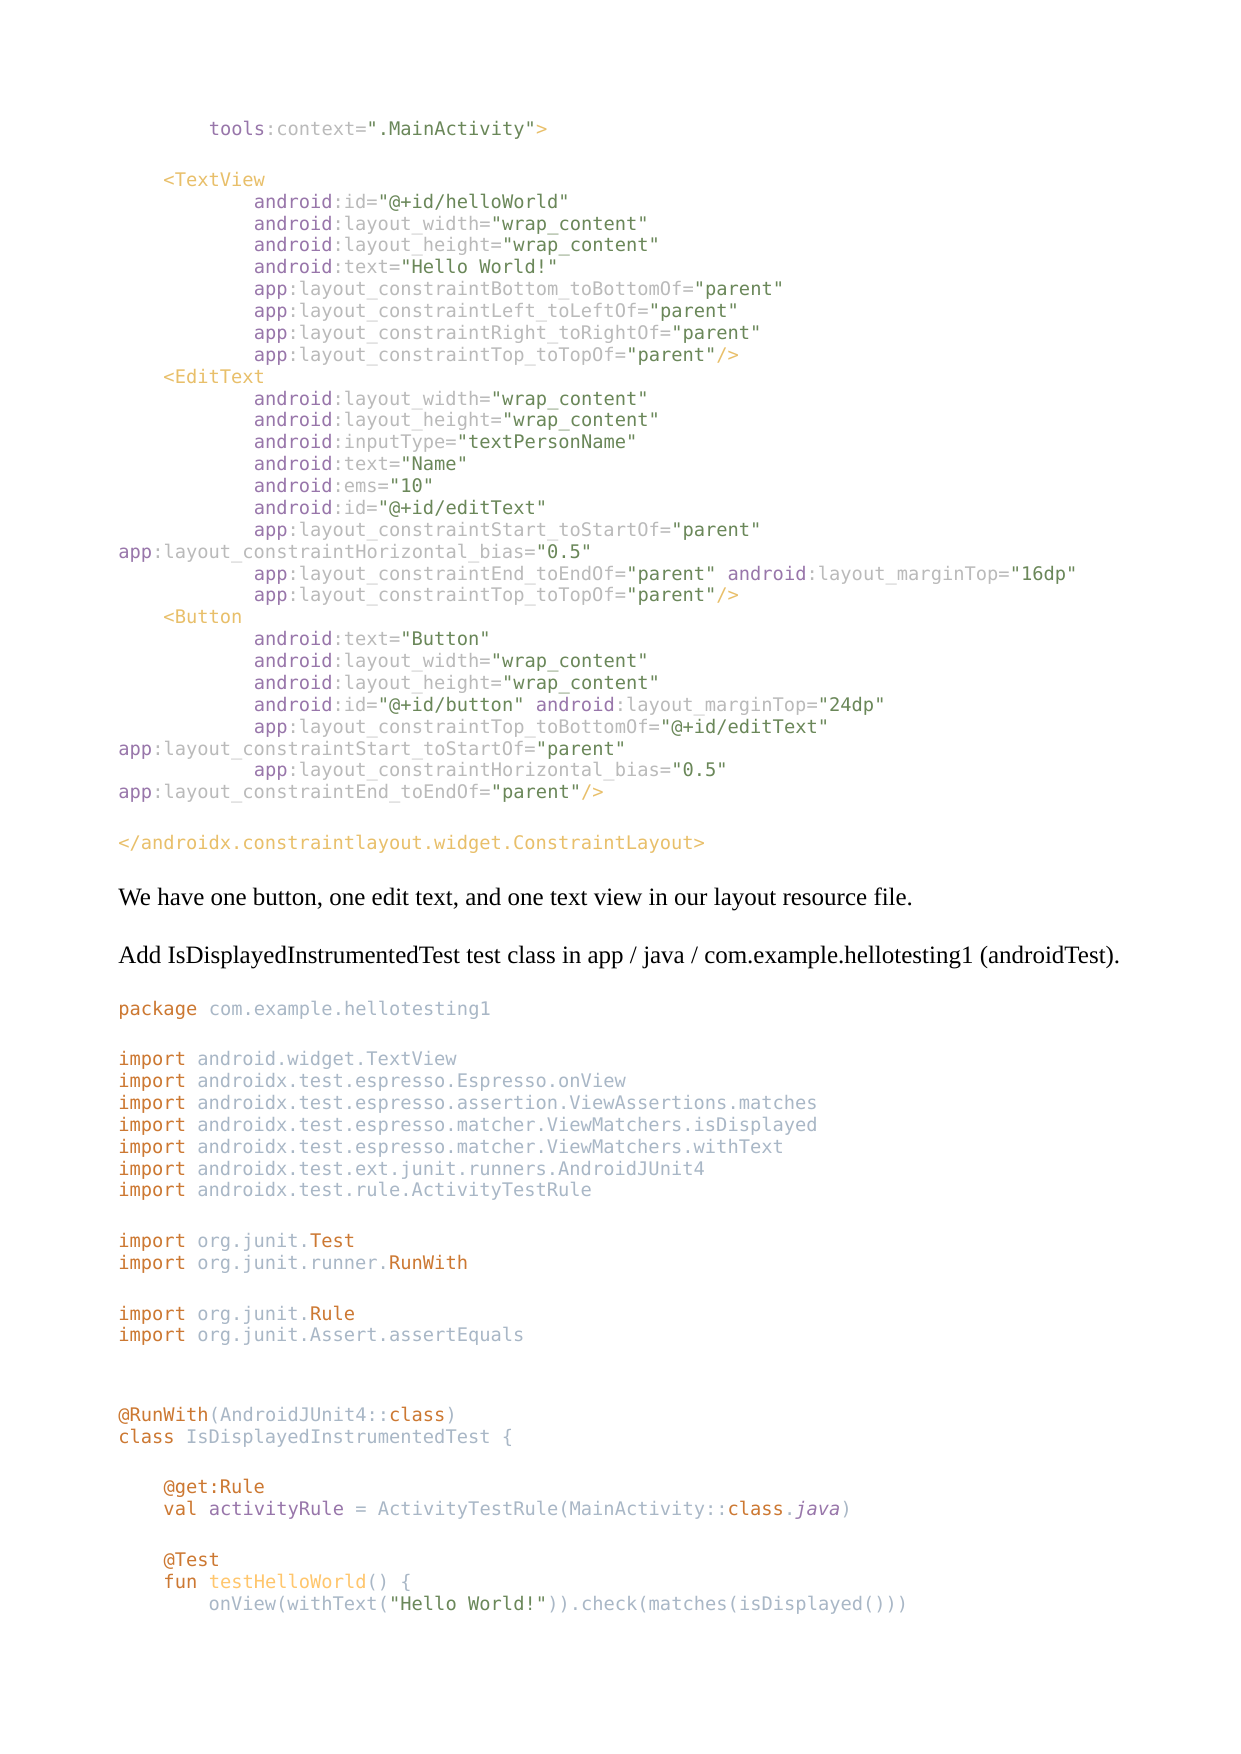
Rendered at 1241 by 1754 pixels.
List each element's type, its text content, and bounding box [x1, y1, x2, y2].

text tools:context=".MainActivity"> <TextView android:id="@+id/helloWorld" android:layout_width="wrap_content" android:layout_height="wrap_content" android:text="Hello World!" app:layout_constraintBottom_toBottomOf="parent" app:layout_constraintLeft_toLeftOf="parent" app:layout_constraintRight_toRightOf="parent" app:layout_constraintTop_toTopOf="parent"/> <EditText android:layout_width="wrap_content" android:layout_height="wrap_content" android:inputType="textPersonName" android:text="Name" android:ems="10" android:id="@+id/editText" app:layout_constraintStart_toStartOf="parent" app:layout_constraintHorizontal_bias="0.5" app:layout_constraintEnd_toEndOf="parent" android:layout_marginTop="16dp" app:layout_constraintTop_toTopOf="parent"/> <Button android:text="Button" android:layout_width="wrap_content" android:layout_height="wrap_content" android:id="@+id/button" android:layout_marginTop="24dp" app:layout_constraintTop_toBottomOf="@+id/editText" app:layout_constraintStart_toStartOf="parent" app:layout_constraintHorizontal_bias="0.5" app:layout_constraintEnd_toEndOf="parent"/> </androidx.constraintlayout.widget.ConstraintLayout> [118, 118, 1122, 854]
text We have one button, one edit text, and one text view in our layout resource file. [118, 882, 1122, 911]
text Add IsDisplayedInstrumentedTest test class in app / java / com.example.hellotesting1 (androidTest). [118, 940, 1122, 969]
text package com.example.hellotesting1 import android.widget.TextView import androidx.test.espresso.Espresso.onView import androidx.test.espresso.assertion.ViewAssertions.matches import androidx.test.espresso.matcher.ViewMatchers.isDisplayed import androidx.test.espresso.matcher.ViewMatchers.withText import androidx.test.ext.junit.runners.AndroidJUnit4 import androidx.test.rule.ActivityTestRule import org.junit.Test import org.junit.runner.RunWith import org.junit.Rule import org.junit.Assert.assertEquals @RunWith(AndroidJUnit4::class) class IsDisplayedInstrumentedTest { @get:Rule val activityRule = ActivityTestRule(MainActivity::class.java) @Test fun testHelloWorld() { onView(withText("Hello World!")).check(matches(isDisplayed())) [118, 997, 1122, 1614]
